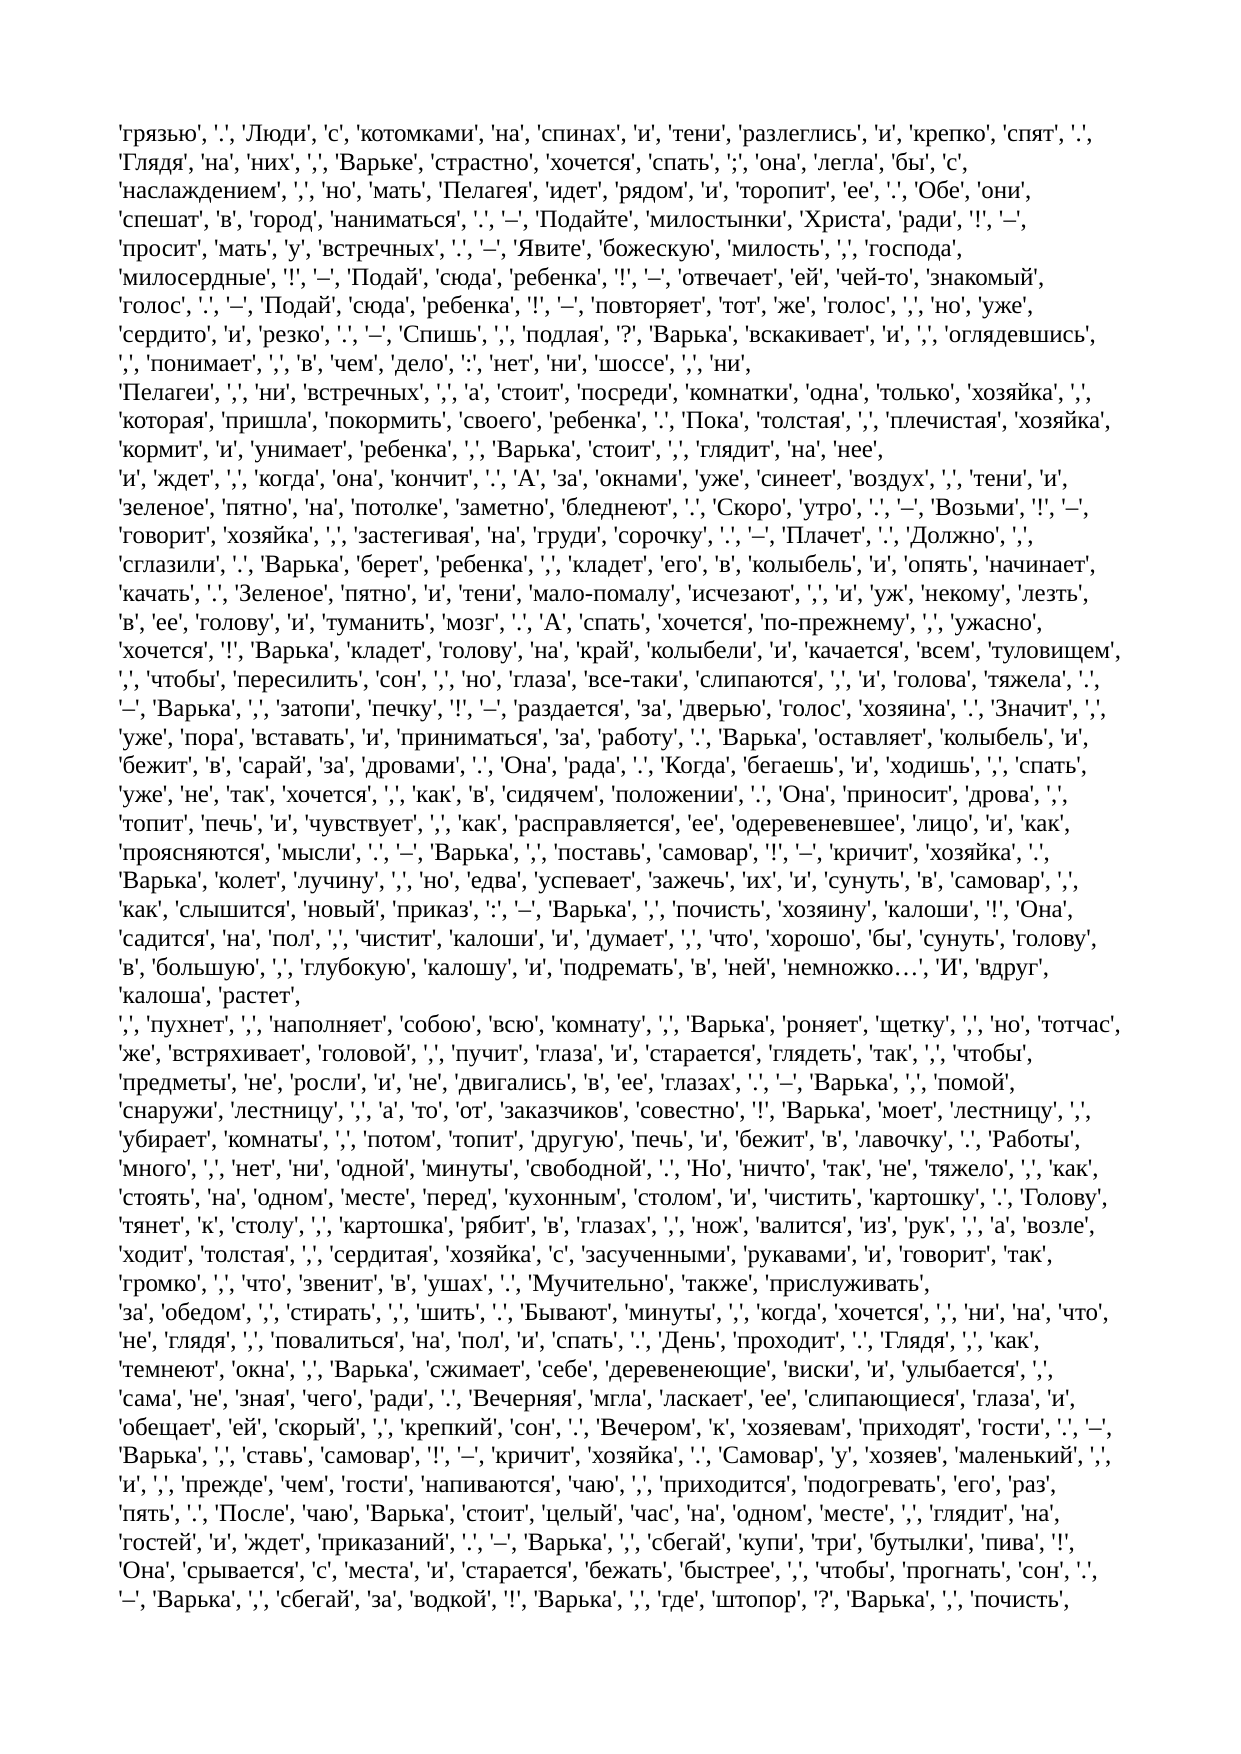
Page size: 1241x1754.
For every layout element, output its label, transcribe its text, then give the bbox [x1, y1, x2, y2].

text 'Пелагеи', ',', 'ни', 'встречных', ',', 'а', 'стоит', 'посреди', 'комнатки', 'одна', 'только', 'хозяйка', ',', 'которая', 'пришла', 'покормить', 'своего', 'ребенка', '.', 'Пока', 'толстая', ',', 'плечистая', 'хозяйка', 'кормит', 'и', 'унимает', 'ребенка', ',', 'Варька', 'стоит', ',', 'глядит', 'на', 'нее', [118, 377, 1122, 463]
text 'и', 'ждет', ',', 'когда', 'она', 'кончит', '.', 'А', 'за', 'окнами', 'уже', 'синеет', 'воздух', ',', 'тени', 'и', 'зеленое', 'пятно', 'на', 'потолке', 'заметно', 'бледнеют', '.', 'Скоро', 'утро', '.', '–', 'Возьми', '!', '–', 'говорит', 'хозяйка', ',', 'застегивая', 'на', 'груди', 'сорочку', '.', '–', 'Плачет', '.', 'Должно', ',', 'сглазили', '.', 'Варька', 'берет', 'ребенка', ',', 'кладет', 'его', 'в', 'колыбель', 'и', 'опять', 'начинает', 'качать', '.', 'Зеленое', 'пятно', 'и', 'тени', 'мало-помалу', 'исчезают', ',', 'и', 'уж', 'некому', 'лезть', 'в', 'ее', 'голову', 'и', 'туманить', 'мозг', '.', 'А', 'спать', 'хочется', 'по-прежнему', ',', 'ужасно', 'хочется', '!', 'Варька', 'кладет', 'голову', 'на', 'край', 'колыбели', 'и', 'качается', 'всем', 'туловищем', ',', 'чтобы', 'пересилить', 'сон', ',', 'но', 'глаза', 'все-таки', 'слипаются', ',', 'и', 'голова', 'тяжела', '.', '–', 'Варька', ',', 'затопи', 'печку', '!', '–', 'раздается', 'за', 'дверью', 'голос', 'хозяина', '.', 'Значит', ',', 'уже', 'пора', 'вставать', 'и', 'приниматься', 'за', 'работу', '.', 'Варька', 'оставляет', 'колыбель', 'и', 'бежит', 'в', 'сарай', 'за', 'дровами', '.', 'Она', 'рада', '.', 'Когда', 'бегаешь', 'и', 'ходишь', ',', 'спать', 'уже', 'не', 'так', 'хочется', ',', 'как', 'в', 'сидячем', 'положении', '.', 'Она', 'приносит', 'дрова', ',', 'топит', 'печь', 'и', 'чувствует', ',', 'как', 'расправляется', 'ее', 'одеревеневшее', 'лицо', 'и', 'как', 'проясняются', 'мысли', '.', '–', 'Варька', ',', 'поставь', 'самовар', '!', '–', 'кричит', 'хозяйка', '.', 'Варька', 'колет', 'лучину', ',', 'но', 'едва', 'успевает', 'зажечь', 'их', 'и', 'сунуть', 'в', 'самовар', ',', 'как', 'слышится', 'новый', 'приказ', ':', '–', 'Варька', ',', 'почисть', 'хозяину', 'калоши', '!', 'Она', 'садится', 'на', 'пол', ',', 'чистит', 'калоши', 'и', 'думает', ',', 'что', 'хорошо', 'бы', 'сунуть', 'голову', 'в', 'большую', ',', 'глубокую', 'калошу', 'и', 'подремать', 'в', 'ней', 'немножко…', 'И', 'вдруг', 'калоша', 'растет', [118, 463, 1122, 1009]
text ',', 'пухнет', ',', 'наполняет', 'собою', 'всю', 'комнату', ',', 'Варька', 'роняет', 'щетку', ',', 'но', 'тотчас', 'же', 'встряхивает', 'головой', ',', 'пучит', 'глаза', 'и', 'старается', 'глядеть', 'так', ',', 'чтобы', 'предметы', 'не', 'росли', 'и', 'не', 'двигались', 'в', 'ее', 'глазах', '.', '–', 'Варька', ',', 'помой', 'снаружи', 'лестницу', ',', 'а', 'то', 'от', 'заказчиков', 'совестно', '!', 'Варька', 'моет', 'лестницу', ',', 'убирает', 'комнаты', ',', 'потом', 'топит', 'другую', 'печь', 'и', 'бежит', 'в', 'лавочку', '.', 'Работы', 'много', ',', 'нет', 'ни', 'одной', 'минуты', 'свободной', '.', 'Но', 'ничто', 'так', 'не', 'тяжело', ',', 'как', 'стоять', 'на', 'одном', 'месте', 'перед', 'кухонным', 'столом', 'и', 'чистить', 'картошку', '.', 'Голову', 'тянет', 'к', 'столу', ',', 'картошка', 'рябит', 'в', 'глазах', ',', 'нож', 'валится', 'из', 'рук', ',', 'а', 'возле', 'ходит', 'толстая', ',', 'сердитая', 'хозяйка', 'с', 'засученными', 'рукавами', 'и', 'говорит', 'так', 'громко', ',', 'что', 'звенит', 'в', 'ушах', '.', 'Мучительно', 'также', 'прислуживать', [118, 1009, 1122, 1297]
text 'за', 'обедом', ',', 'стирать', ',', 'шить', '.', 'Бывают', 'минуты', ',', 'когда', 'хочется', ',', 'ни', 'на', 'что', 'не', 'глядя', ',', 'повалиться', 'на', 'пол', 'и', 'спать', '.', 'День', 'проходит', '.', 'Глядя', ',', 'как', 'темнеют', 'окна', ',', 'Варька', 'сжимает', 'себе', 'деревенеющие', 'виски', 'и', 'улыбается', ',', 'сама', 'не', 'зная', 'чего', 'ради', '.', 'Вечерняя', 'мгла', 'ласкает', 'ее', 'слипающиеся', 'глаза', 'и', 'обещает', 'ей', 'скорый', ',', 'крепкий', 'сон', '.', 'Вечером', 'к', 'хозяевам', 'приходят', 'гости', '.', '–', 'Варька', ',', 'ставь', 'самовар', '!', '–', 'кричит', 'хозяйка', '.', 'Самовар', 'у', 'хозяев', 'маленький', ',', 'и', ',', 'прежде', 'чем', 'гости', 'напиваются', 'чаю', ',', 'приходится', 'подогревать', 'его', 'раз', 'пять', '.', 'После', 'чаю', 'Варька', 'стоит', 'целый', 'час', 'на', 'одном', 'месте', ',', 'глядит', 'на', 'гостей', 'и', 'ждет', 'приказаний', '.', '–', 'Варька', ',', 'сбегай', 'купи', 'три', 'бутылки', 'пива', '!', 'Она', 'срывается', 'с', 'места', 'и', 'старается', 'бежать', 'быстрее', ',', 'чтобы', 'прогнать', 'сон', '.', '–', 'Варька', ',', 'сбегай', 'за', 'водкой', '!', 'Варька', ',', 'где', 'штопор', '?', 'Варька', ',', 'почисть', [118, 1297, 1122, 1613]
text 'грязью', '.', 'Люди', 'с', 'котомками', 'на', 'спинах', 'и', 'тени', 'разлеглись', 'и', 'крепко', 'спят', '.', 'Глядя', 'на', 'них', ',', 'Варьке', 'страстно', 'хочется', 'спать', ';', 'она', 'легла', 'бы', 'с', 'наслаждением', ',', 'но', 'мать', 'Пелагея', 'идет', 'рядом', 'и', 'торопит', 'ее', '.', 'Обе', 'они', 'спешат', 'в', 'город', 'наниматься', '.', '–', 'Подайте', 'милостынки', 'Христа', 'ради', '!', '–', 'просит', 'мать', 'у', 'встречных', '.', '–', 'Явите', 'божескую', 'милость', ',', 'господа', 'милосердные', '!', '–', 'Подай', 'сюда', 'ребенка', '!', '–', 'отвечает', 'ей', 'чей-то', 'знакомый', 'голос', '.', '–', 'Подай', 'сюда', 'ребенка', '!', '–', 'повторяет', 'тот', 'же', 'голос', ',', 'но', 'уже', 'сердито', 'и', 'резко', '.', '–', 'Спишь', ',', 'подлая', '?', 'Варька', 'вскакивает', 'и', ',', 'оглядевшись', ',', 'понимает', ',', 'в', 'чем', 'дело', ':', 'нет', 'ни', 'шоссе', ',', 'ни', [118, 118, 1122, 377]
